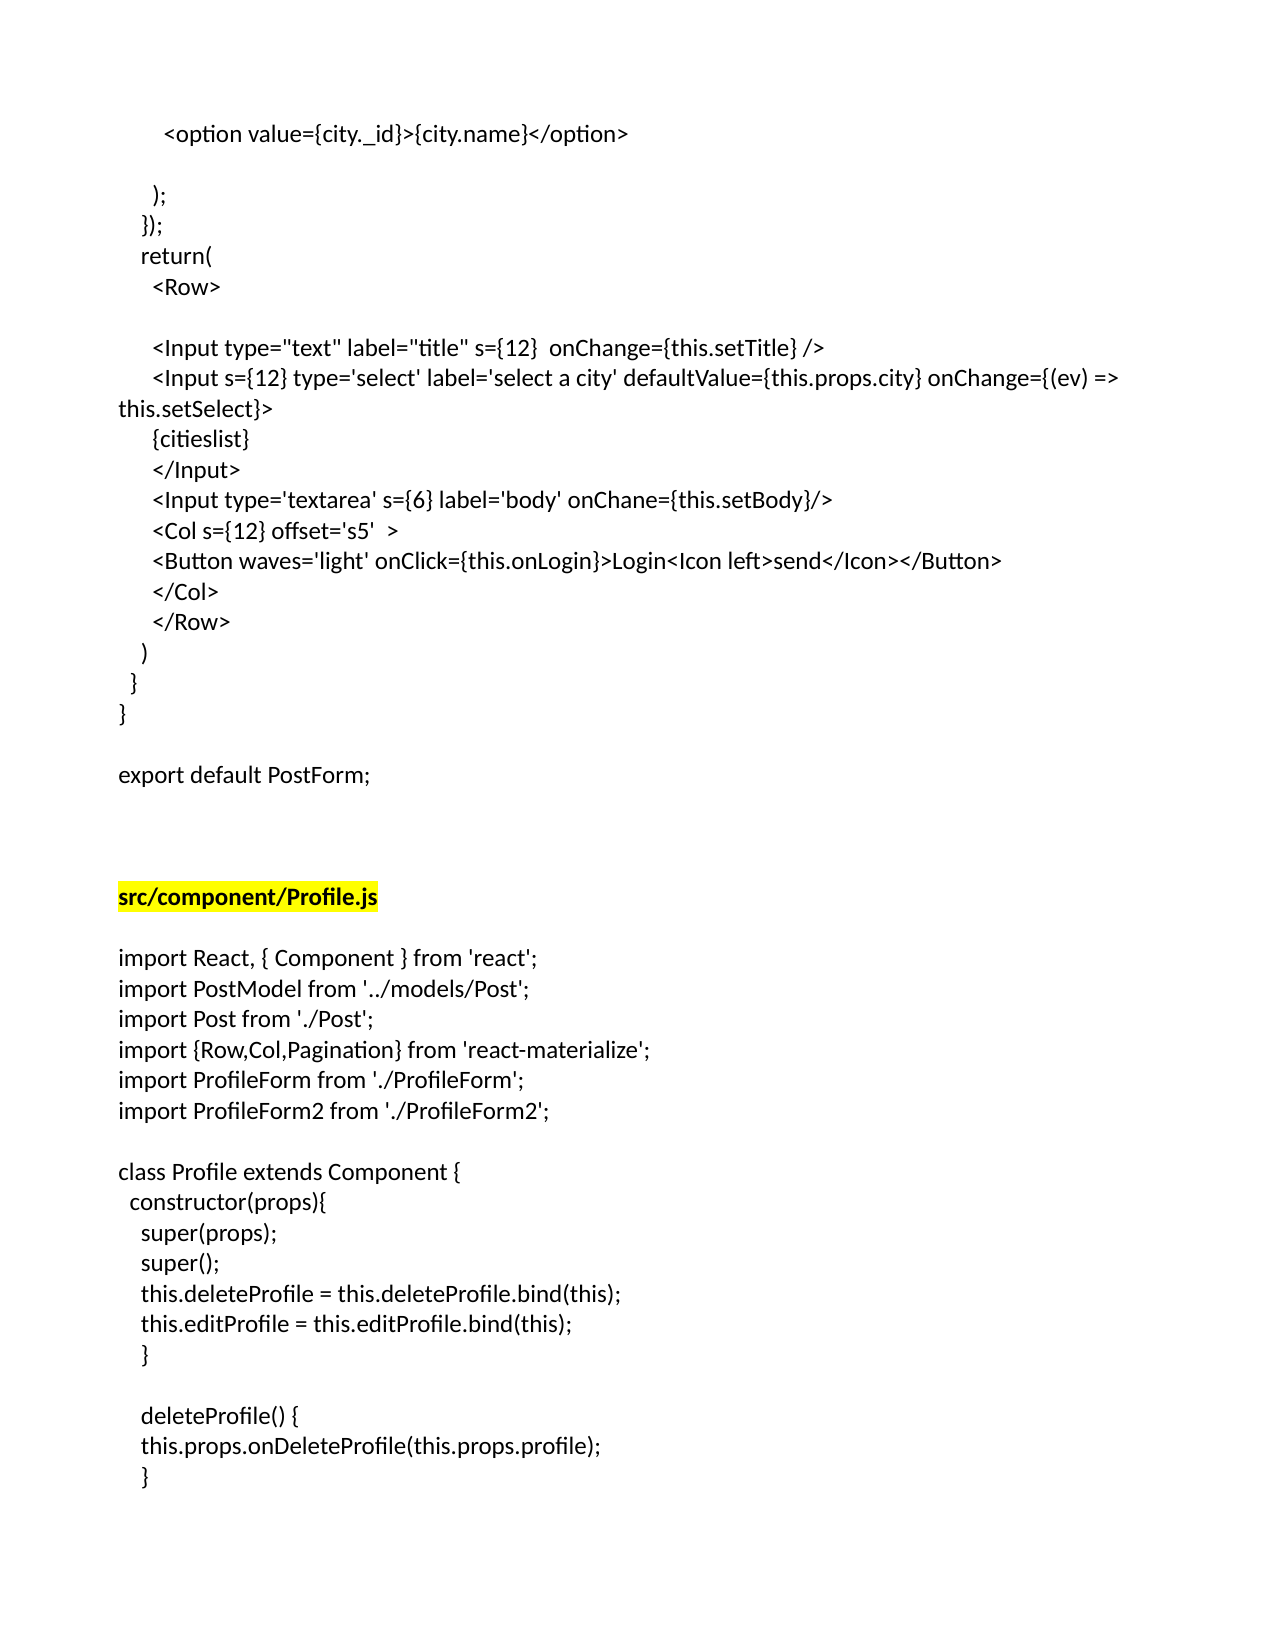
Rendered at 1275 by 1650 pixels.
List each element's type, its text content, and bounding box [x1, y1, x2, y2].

text </Col> [118, 576, 1157, 606]
text } [118, 1461, 1157, 1492]
text export default PostForm; [118, 759, 1157, 789]
text this.props.onDeleteProfile(this.props.profile); [118, 1431, 1157, 1461]
text class Profile extends Component { [118, 1156, 1157, 1186]
text constructor(props){ [118, 1186, 1157, 1217]
text <Input s={12} type='select' label='select a city' defaultValue={this.props.city} onChange={(ev) => this.setSelect}> [118, 362, 1157, 423]
text deleteProfile() { [118, 1400, 1157, 1431]
text import ProfileForm from './ProfileForm'; [118, 1064, 1157, 1095]
text <Col s={12} offset='s5' > [118, 515, 1157, 545]
text <Input type='textarea' s={6} label='body' onChane={this.setBody}/> [118, 484, 1157, 515]
text {citieslist} [118, 423, 1157, 454]
text import React, { Component } from 'react'; [118, 942, 1157, 973]
text <Button waves='light' onClick={this.onLogin}>Login<Icon left>send</Icon></Button> [118, 545, 1157, 576]
text } [118, 698, 1157, 728]
text import ProfileForm2 from './ProfileForm2'; [118, 1095, 1157, 1125]
text <option value={city._id}>{city.name}</option> [118, 118, 1157, 149]
text <Row> [118, 271, 1157, 301]
text super(props); [118, 1217, 1157, 1247]
text </Row> [118, 606, 1157, 637]
text super(); [118, 1247, 1157, 1278]
text } [118, 667, 1157, 698]
text <Input type="text" label="title" s={12} onChange={this.setTitle} /> [118, 332, 1157, 362]
text return( [118, 240, 1157, 271]
text import PostModel from '../models/Post'; [118, 973, 1157, 1003]
text this.editProfile = this.editProfile.bind(this); [118, 1308, 1157, 1339]
text src/component/Profile.js [118, 881, 1157, 912]
text ); [118, 179, 1157, 210]
text import Post from './Post'; [118, 1003, 1157, 1034]
text import {Row,Col,Pagination} from 'react-materialize'; [118, 1034, 1157, 1064]
text </Input> [118, 454, 1157, 484]
text this.deleteProfile = this.deleteProfile.bind(this); [118, 1278, 1157, 1308]
text ) [118, 637, 1157, 667]
text } [118, 1339, 1157, 1369]
text }); [118, 210, 1157, 240]
